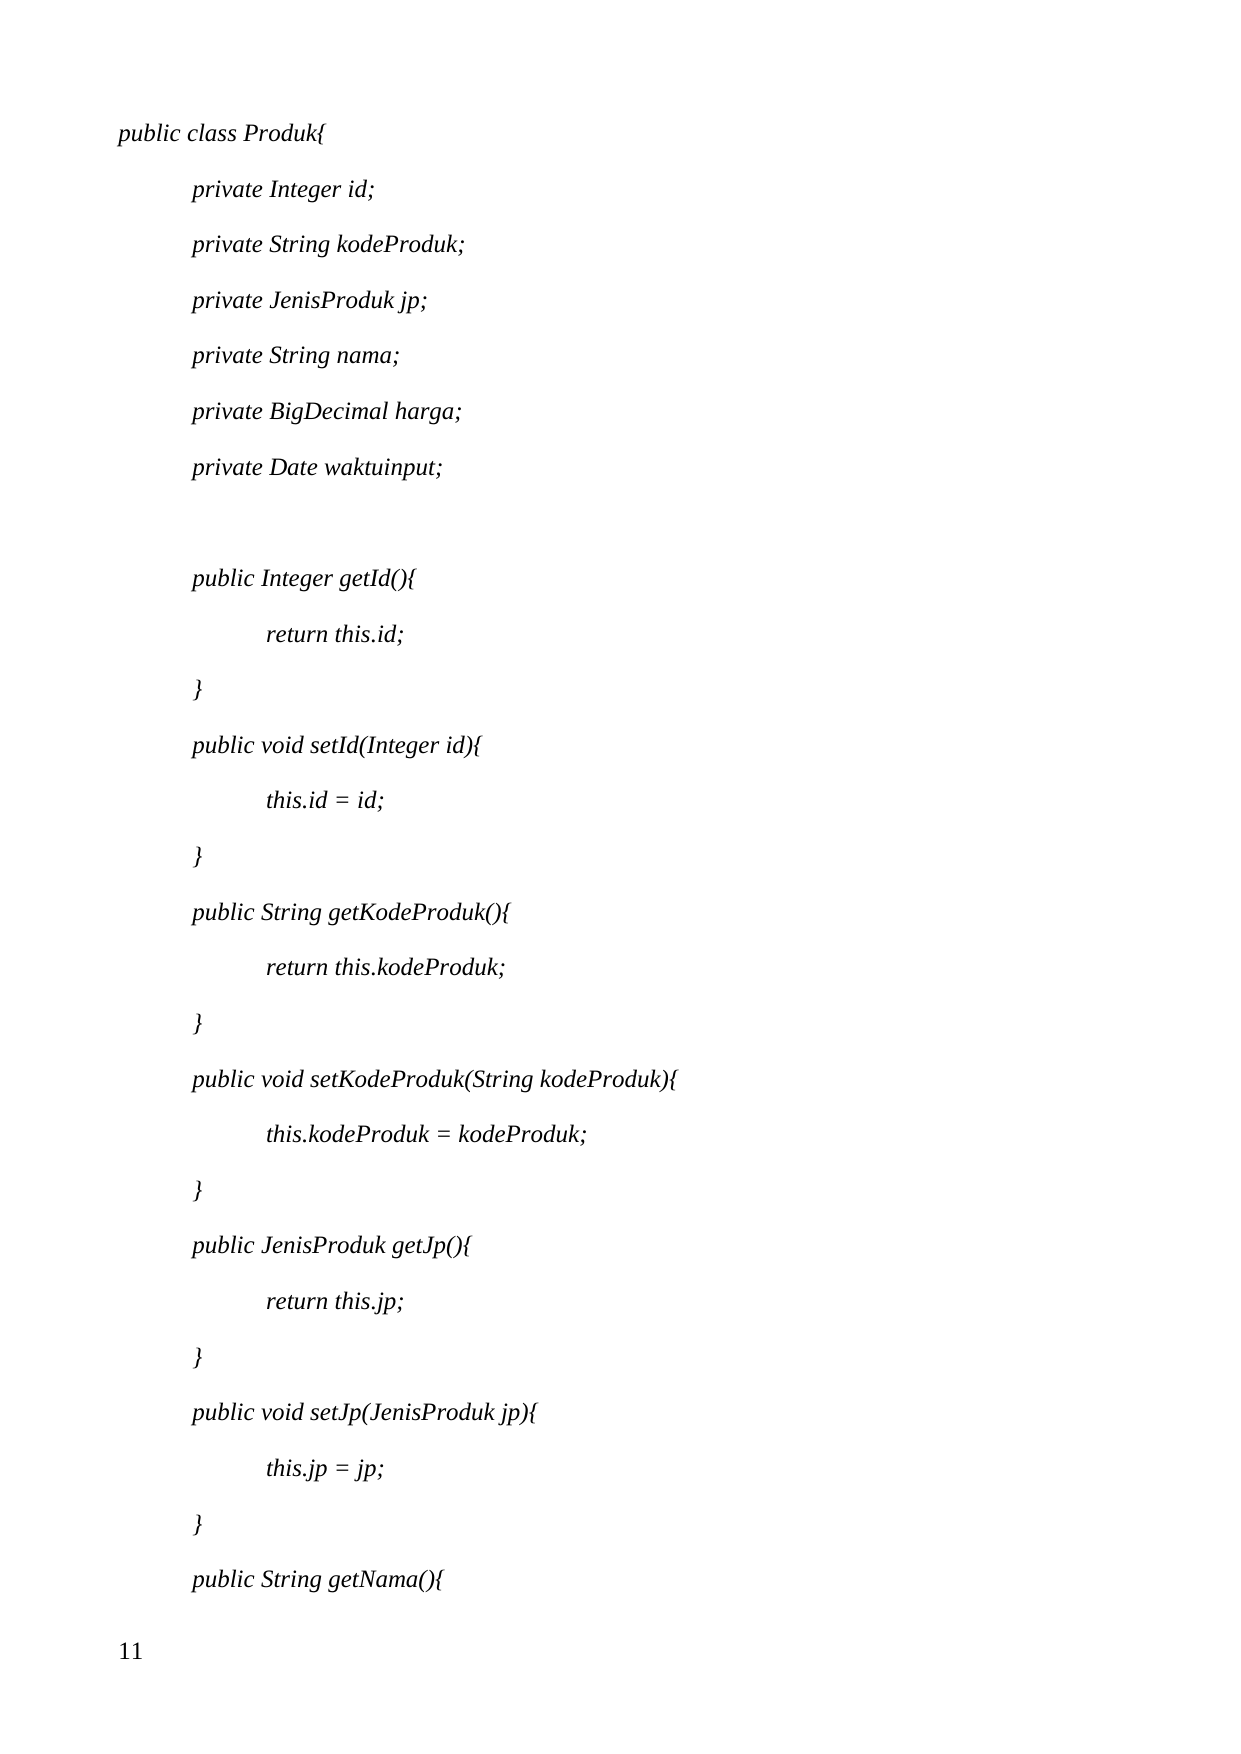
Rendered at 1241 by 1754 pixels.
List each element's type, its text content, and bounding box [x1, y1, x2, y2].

text public class Produk{ [118, 118, 1122, 147]
text this.kodeProduk = kodeProduk; [118, 1119, 1122, 1148]
text } [118, 1175, 1122, 1204]
text return this.id; [118, 619, 1122, 647]
text private String kodeProduk; [118, 229, 1122, 258]
text return this.jp; [118, 1286, 1122, 1315]
text } [118, 841, 1122, 870]
text } [118, 1509, 1122, 1537]
text public String getNama(){ [118, 1564, 1122, 1593]
text return this.kodeProduk; [118, 952, 1122, 981]
text private JenisProduk jp; [118, 285, 1122, 314]
text public void setKodeProduk(String kodeProduk){ [118, 1064, 1122, 1092]
text public void setId(Integer id){ [118, 730, 1122, 759]
text } [118, 1342, 1122, 1371]
text this.jp = jp; [118, 1453, 1122, 1482]
text private BigDecimal harga; [118, 396, 1122, 425]
text private Date waktuinput; [118, 452, 1122, 481]
text } [118, 674, 1122, 703]
text this.id = id; [118, 786, 1122, 814]
text private Integer id; [118, 174, 1122, 202]
text public String getKodeProduk(){ [118, 897, 1122, 926]
text public void setJp(JenisProduk jp){ [118, 1397, 1122, 1426]
text private String nama; [118, 341, 1122, 369]
text public Integer getId(){ [118, 563, 1122, 592]
text public JenisProduk getJp(){ [118, 1231, 1122, 1259]
text } [118, 1008, 1122, 1037]
